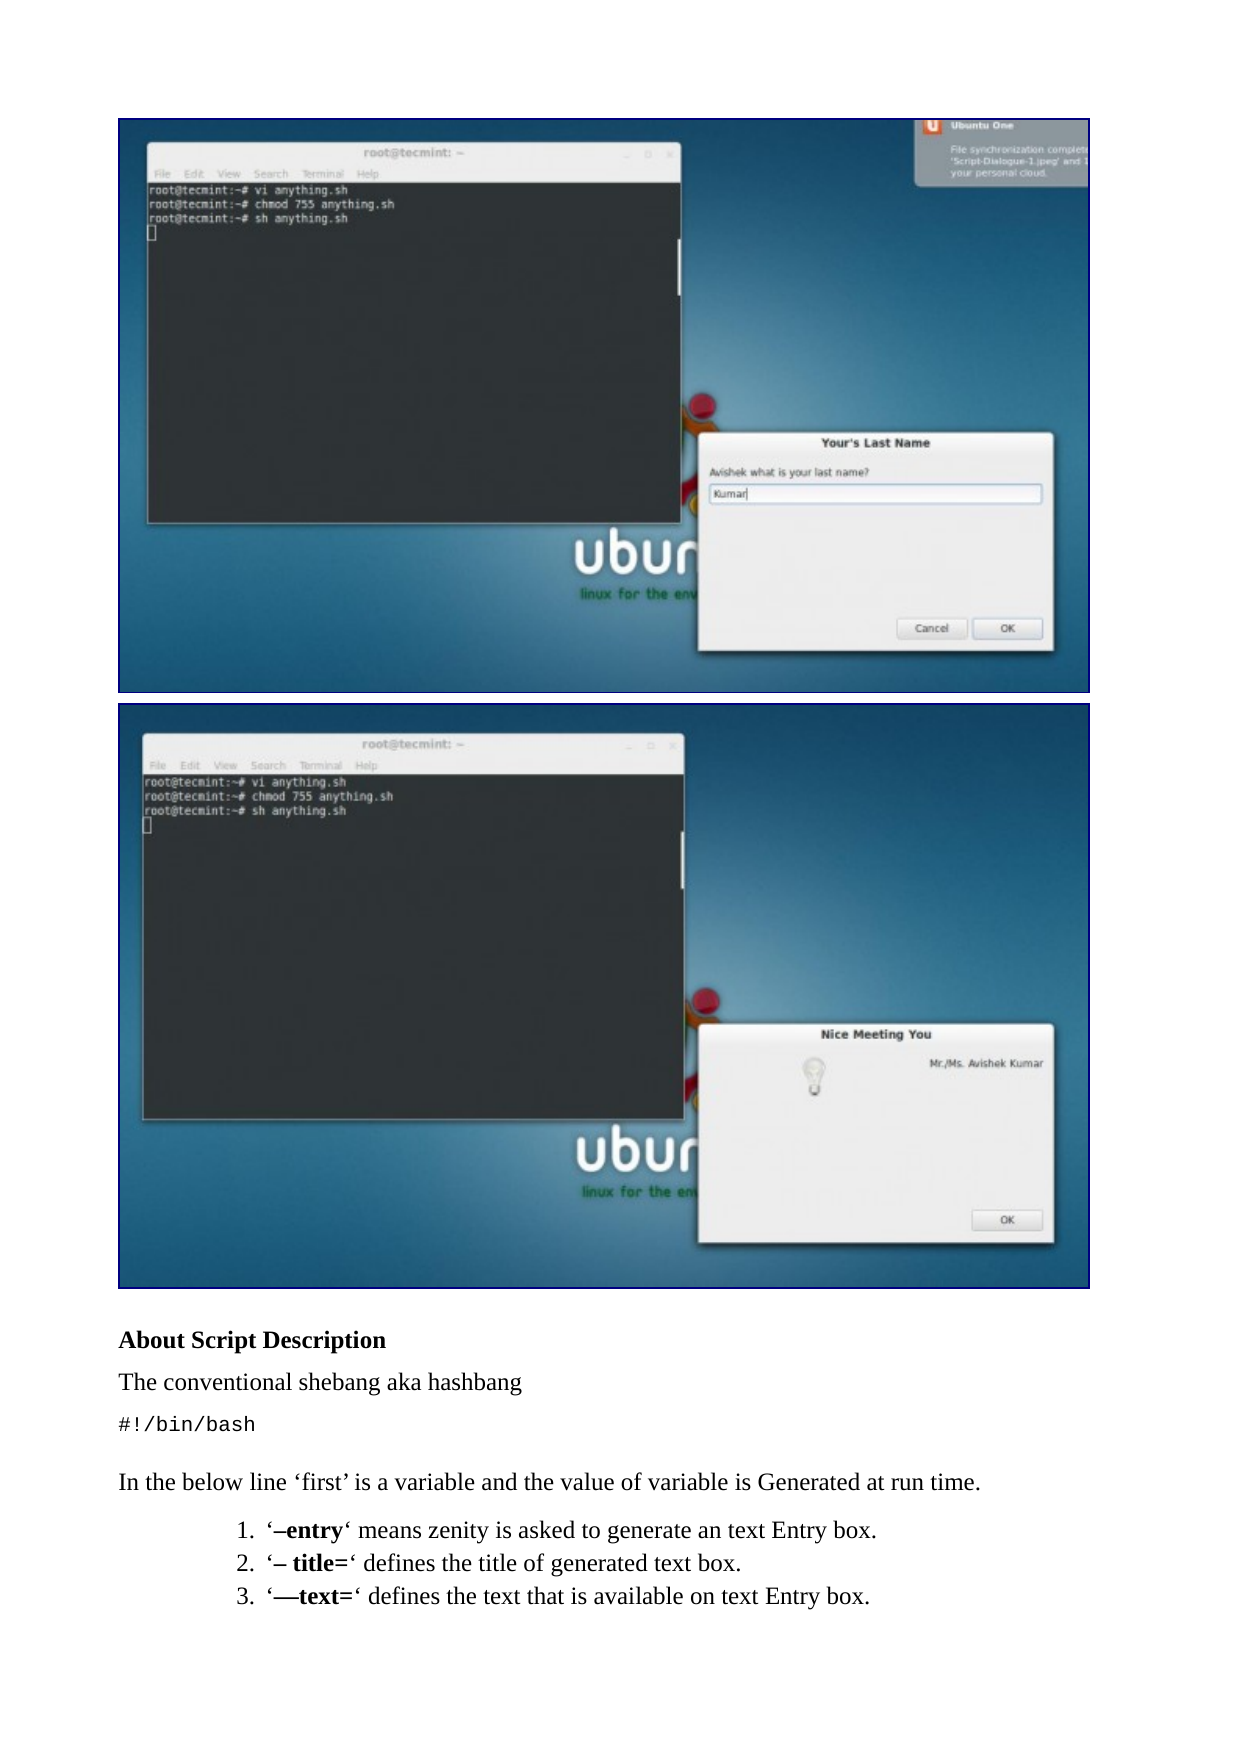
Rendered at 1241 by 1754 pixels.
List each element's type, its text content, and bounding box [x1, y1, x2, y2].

text #!/bin/bash [118, 1414, 1122, 1438]
picture [120, 705, 1088, 1287]
list ‘– title=‘ defines the title of generated text box. [236, 1548, 1122, 1577]
list ‘—text=‘ defines the text that is available on text Entry box. [236, 1581, 1122, 1610]
text In the below line ‘first’ is a variable and the value of variable is Generated at run time. [118, 1467, 1122, 1496]
subtitle About Script Description [118, 1326, 1122, 1354]
picture [120, 120, 1088, 692]
text The conventional shebang aka hashbang [118, 1367, 1122, 1396]
list ‘–entry‘ means zenity is asked to generate an text Entry box. [236, 1515, 1122, 1544]
